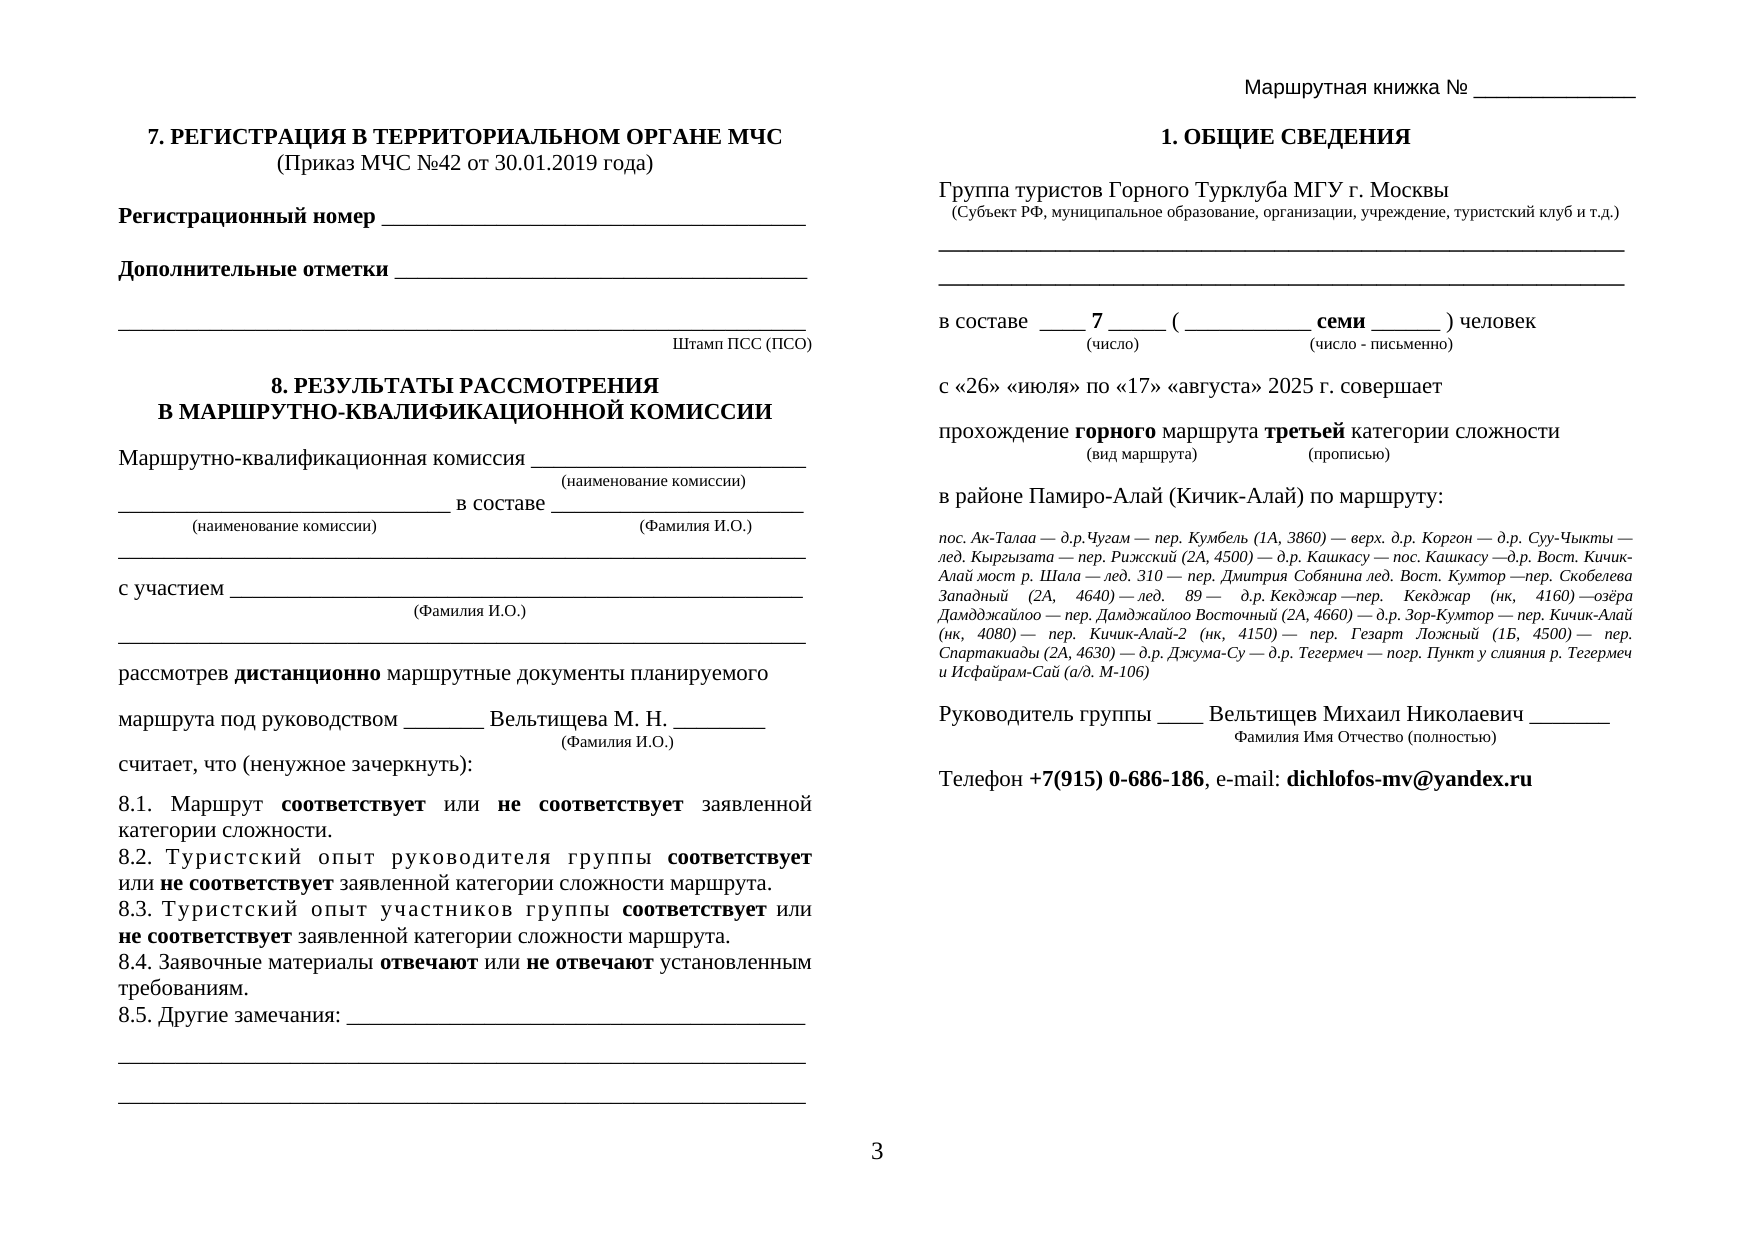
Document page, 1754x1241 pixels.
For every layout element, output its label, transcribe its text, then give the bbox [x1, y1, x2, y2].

text 8.4. Заявочные материалы отвечают или не отвечают установленным требованиям. [118, 948, 812, 1001]
text (число) (число - письменно) [1013, 334, 1633, 353]
text _____________________________ в составе ______________________ [118, 489, 812, 516]
text ____________________________________________________________ [118, 535, 812, 561]
text считает, что (ненужное зачеркнуть): [118, 751, 812, 777]
text ____________________________________________________________ [118, 307, 812, 334]
text рассмотрев дистанционно маршрутные документы планируемого [118, 659, 812, 686]
text ______________________________________________________________________________________________ [939, 221, 1633, 288]
text с «26» «июля» по «17» «августа» 2025 г. совершает [939, 372, 1633, 398]
text Фамилия Имя Отчество (полностью) [1160, 727, 1633, 746]
text ____________________________________________________________ [118, 1040, 812, 1067]
text (Приказ МЧС №42 от 30.01.2019 года) [118, 149, 812, 176]
text Дополнительные отметки ____________________________________ [118, 255, 812, 281]
text в районе Памиро-Алай (Кичик-Алай) по маршруту: [939, 482, 1633, 509]
text (наименование комиссии) (Фамилия И.О.) [118, 516, 812, 535]
text (наименование комиссии) [118, 470, 812, 489]
text (Фамилия И.О.) [118, 601, 812, 620]
text с участием __________________________________________________ [118, 574, 812, 601]
text В МАРШРУТНО-КВАЛИФИКАЦИОННОЙ КОМИССИИ [118, 398, 812, 425]
text ____________________________________________________________ [118, 1080, 812, 1106]
text маршрута под руководством _______ Вельтищева М. Н. ________ [118, 705, 812, 731]
text 8.2. Туристский опыт руководителя группы соответствует или не соответствует заявленной категории сложности маршрута. [118, 843, 812, 895]
text (Субъект РФ, муниципальное образование, организации, учреждение, туристский клуб и т.д.) [939, 202, 1633, 221]
text 7. Регистрация в территориальном органе МЧС [118, 123, 812, 149]
text Регистрационный номер _____________________________________ [118, 202, 812, 228]
text 8.3. Туристский опыт участников группы соответствует или не соответствует заявленной категории сложности маршрута. [118, 895, 812, 948]
text 8. РЕЗУЛЬТАТЫ РАССМОТРЕНИЯ [118, 372, 812, 398]
text Телефон +7(915) 0-686-186, e-mail: dichlofos-mv@yandex.ru [939, 765, 1633, 791]
text (вид маршрута) (прописью) [1013, 444, 1633, 463]
text ____________________________________________________________ [118, 620, 812, 646]
text в составе ____ 7 _____ ( ___________ семи ______ ) человек [939, 307, 1633, 334]
text 1. ОБЩИЕ СВЕДЕНИЯ [939, 123, 1633, 149]
text 8.5. Другие замечания: ________________________________________ [118, 1001, 812, 1027]
text Штамп ПСС (ПСО) [118, 334, 812, 353]
text пос. Ак-Талаа — д.р.Чугам — пер. Кумбель (1А, 3860) — верх. д.р. Коргон — д.р. Суу-Чыкты — лед. Кыргызата — пер. Рижский (2А, 4500) — д.р. Кашкасу — пос. Кашкасу —д.р. Вост. Кичик-Алай мост р. Шала — лед. 310 — пер. Дмитрия Собянина лед. Вост. Кумтор —пер. Скобелева Западный (2А, 4640) — лед. 89 — д.р. Кекджар —пер. Кекджар (нк, 4160) —озёра Дамдджайлоо — пер. Дамджайлоо Восточный (2А, 4660) — д.р. Зор-Кумтор — пер. Кичик-Алай (нк, 4080) — пер. Кичик-Алай-2 (нк, 4150) — пер. Гезарт Ложный (1Б, 4500) — пер. Спартакиады (2А, 4630) — д.р. Джума-Су — д.р. Тегермеч — погр. Пункт у слияния р. Тегермеч и Исфайрам-Сай (а/д. М-106) [939, 528, 1633, 681]
text Руководитель группы ____ Вельтищев Михаил Николаевич _______ [939, 700, 1633, 727]
text Маршрутно-квалификационная комиссия ________________________ [118, 444, 812, 470]
text 8.1. Маршрут соответствует или не соответствует заявленной категории сложности. [118, 790, 812, 843]
text прохождение горного маршрута третьей категории сложности [939, 418, 1633, 444]
text Группа туристов Горного Турклуба МГУ г. Москвы [939, 176, 1633, 202]
text (Фамилия И.О.) [118, 731, 812, 751]
